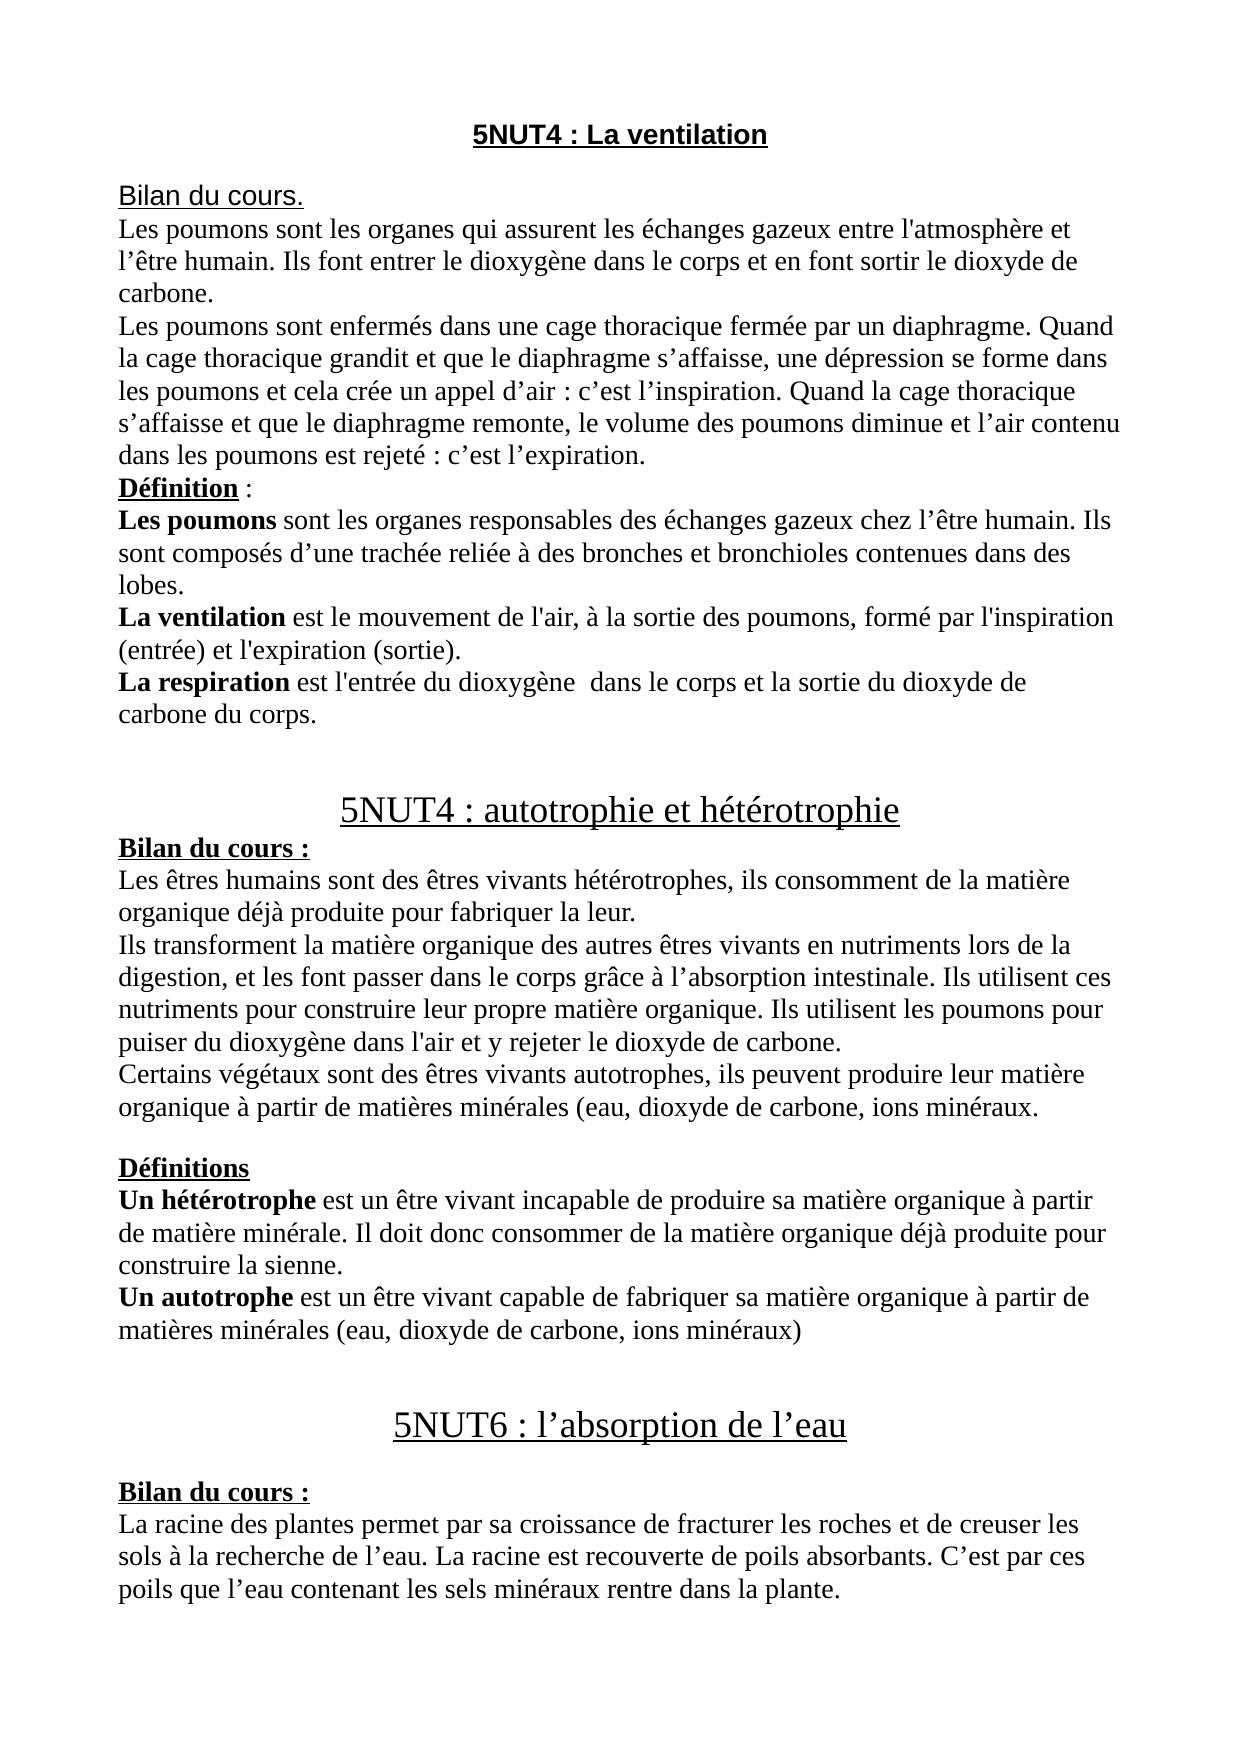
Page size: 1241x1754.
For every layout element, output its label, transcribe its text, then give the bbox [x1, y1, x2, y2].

text Certains végétaux sont des êtres vivants autotrophes, ils peuvent produire leur matière organique à partir de matières minérales (eau, dioxyde de carbone, ions minéraux. [118, 1057, 1122, 1122]
text La racine des plantes permet par sa croissance de fracturer les roches et de creuser les sols à la recherche de l’eau. La racine est recouverte de poils absorbants. C’est par ces poils que l’eau contenant les sels minéraux rentre dans la plante. [118, 1507, 1122, 1604]
text Définition : [118, 471, 1122, 503]
text Les poumons sont enfermés dans une cage thoracique fermée par un diaphragme. Quand la cage thoracique grandit et que le diaphragme s’affaisse, une dépression se forme dans les poumons et cela crée un appel d’air : c’est l’inspiration. Quand la cage thoracique s’affaisse et que le diaphragme remonte, le volume des poumons diminue et l’air contenu dans les poumons est rejeté : c’est l’expiration. [118, 309, 1122, 471]
text 5NUT4 : autotrophie et hétérotrophie [118, 787, 1122, 831]
text Bilan du cours. [118, 179, 1122, 212]
text Ils transforment la matière organique des autres êtres vivants en nutriments lors de la digestion, et les font passer dans le corps grâce à l’absorption intestinale. Ils utilisent ces nutriments pour construire leur propre matière organique. Ils utilisent les poumons pour puiser du dioxygène dans l'air et y rejeter le dioxyde de carbone. [118, 928, 1122, 1057]
text La respiration est l'entrée du dioxygène dans le corps et la sortie du dioxyde de carbone du corps. [118, 665, 1122, 730]
text Les poumons sont les organes qui assurent les échanges gazeux entre l'atmosphère et l’être humain. Ils font entrer le dioxygène dans le corps et en font sortir le dioxyde de carbone. [118, 212, 1122, 309]
text Bilan du cours : [118, 1475, 1122, 1507]
text Les êtres humains sont des êtres vivants hétérotrophes, ils consomment de la matière organique déjà produite pour fabriquer la leur. [118, 863, 1122, 928]
text Un autotrophe est un être vivant capable de fabriquer sa matière organique à partir de matières minérales (eau, dioxyde de carbone, ions minéraux) [118, 1281, 1122, 1345]
text La ventilation est le mouvement de l'air, à la sortie des poumons, formé par l'inspiration (entrée) et l'expiration (sortie). [118, 600, 1122, 665]
text Définitions [118, 1151, 1122, 1183]
text 5NUT6 : l’absorption de l’eau [118, 1403, 1122, 1446]
text 5NUT4 : La ventilation [118, 118, 1122, 151]
text Bilan du cours : [118, 831, 1122, 863]
text ​ [118, 1122, 1122, 1151]
text Un hétérotrophe est un être vivant incapable de produire sa matière organique à partir de matière minérale. Il doit donc consommer de la matière organique déjà produite pour construire la sienne. [118, 1183, 1122, 1281]
text Les poumons sont les organes responsables des échanges gazeux chez l’être humain. Ils sont composés d’une trachée reliée à des bronches et bronchioles contenues dans des lobes. [118, 503, 1122, 600]
